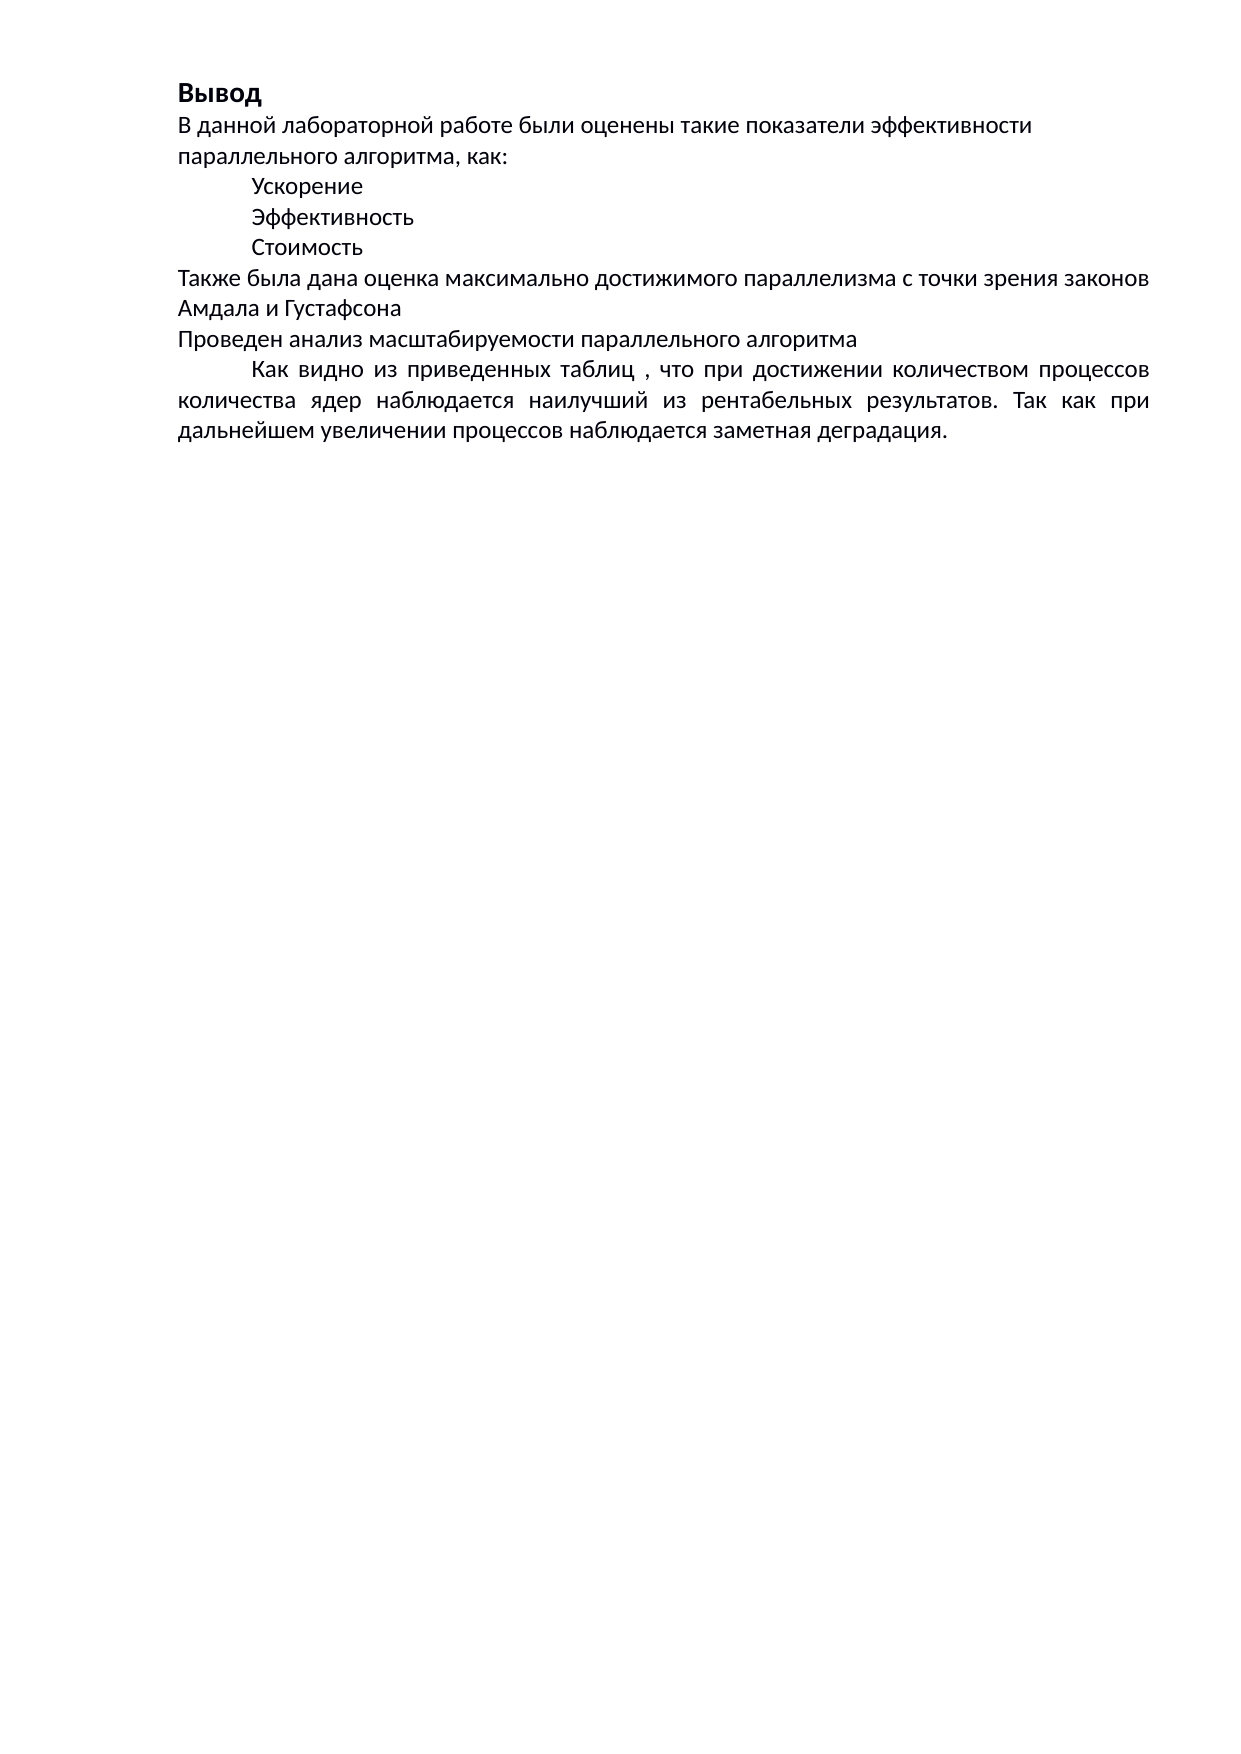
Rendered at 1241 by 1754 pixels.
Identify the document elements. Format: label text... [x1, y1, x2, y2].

text Проведен анализ масштабируемости параллельного алгоритма [178, 323, 1151, 354]
text Также была дана оценка максимально достижимого параллелизма с точки зрения законов Амдала и Густафсона [178, 262, 1151, 323]
text Как видно из приведенных таблиц , что при достижении количеством процессов количества ядер наблюдается наилучший из рентабельных результатов. Так как при дальнейшем увеличении процессов наблюдается заметная деградация. [178, 354, 1151, 445]
text Вывод [178, 74, 1151, 109]
text В данной лабораторной работе были оценены такие показатели эффективности параллельного алгоритма, как: [178, 109, 1151, 171]
text Эффективность [178, 201, 1151, 232]
text Стоимость [178, 232, 1151, 262]
text Ускорение [178, 171, 1151, 201]
